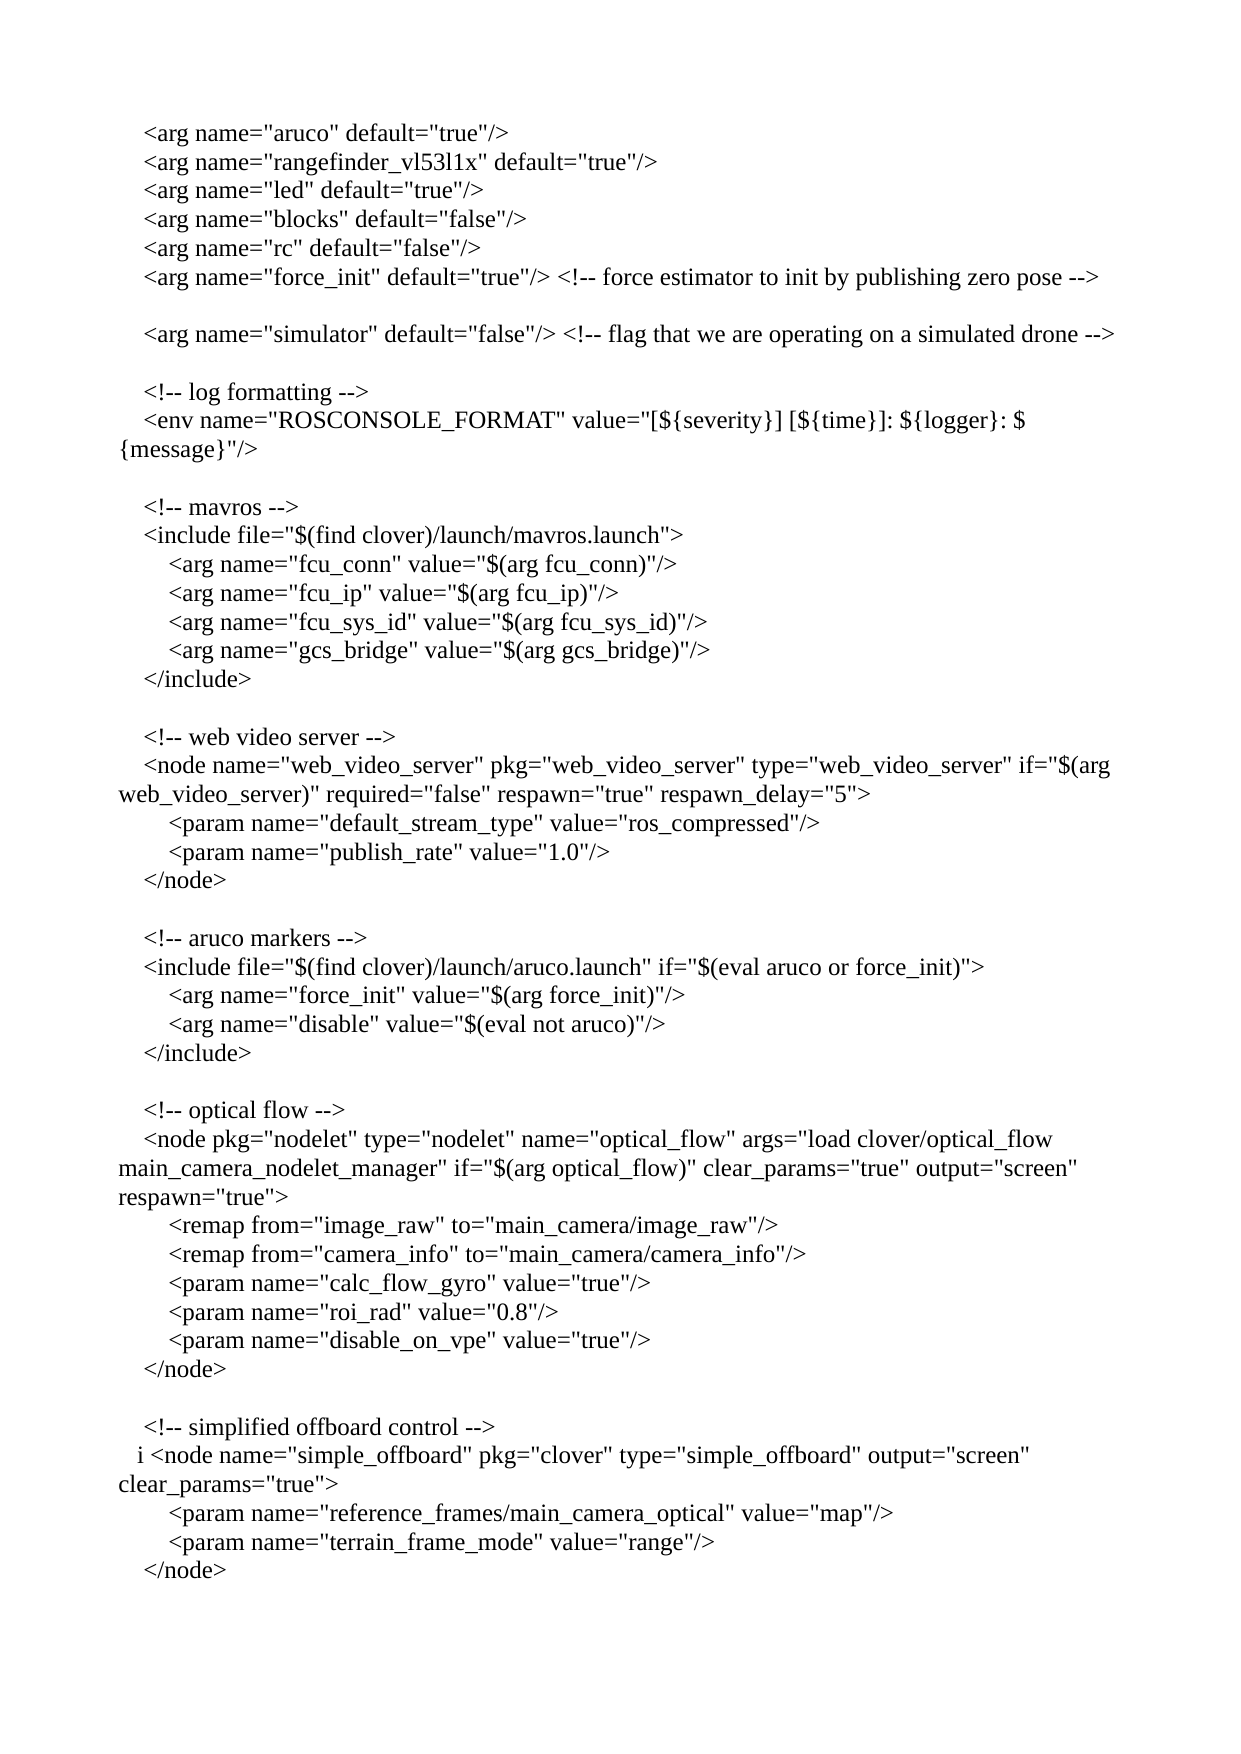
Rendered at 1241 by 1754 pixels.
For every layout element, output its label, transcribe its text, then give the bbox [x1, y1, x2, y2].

text <!-- log formatting --> [118, 377, 1122, 406]
text <param name="disable_on_vpe" value="true"/> [118, 1326, 1122, 1354]
text <arg name="rc" default="false"/> [118, 233, 1122, 262]
text <arg name="disable" value="$(eval not aruco)"/> [118, 1009, 1122, 1038]
text i <node name="simple_offboard" pkg="clover" type="simple_offboard" output="screen" clear_params="true"> [118, 1441, 1122, 1498]
text <arg name="blocks" default="false"/> [118, 204, 1122, 233]
text <arg name="simulator" default="false"/> <!-- flag that we are operating on a simulated drone --> [118, 319, 1122, 348]
text <param name="terrain_frame_mode" value="range"/> [118, 1527, 1122, 1556]
text <env name="ROSCONSOLE_FORMAT" value="[${severity}] [${time}]: ${logger}: ${message}"/> [118, 406, 1122, 463]
text <arg name="aruco" default="true"/> [118, 118, 1122, 147]
text <arg name="fcu_conn" value="$(arg fcu_conn)"/> [118, 549, 1122, 578]
text </node> [118, 1556, 1122, 1584]
text <include file="$(find clover)/launch/aruco.launch" if="$(eval aruco or force_init)"> [118, 952, 1122, 981]
text <arg name="rangefinder_vl53l1x" default="true"/> [118, 147, 1122, 176]
text <!-- web video server --> [118, 722, 1122, 751]
text <param name="reference_frames/main_camera_optical" value="map"/> [118, 1498, 1122, 1527]
text <!-- mavros --> [118, 492, 1122, 521]
text <arg name="fcu_sys_id" value="$(arg fcu_sys_id)"/> [118, 607, 1122, 636]
text <arg name="force_init" value="$(arg force_init)"/> [118, 981, 1122, 1009]
text </include> [118, 1038, 1122, 1067]
text <arg name="led" default="true"/> [118, 176, 1122, 204]
text <remap from="camera_info" to="main_camera/camera_info"/> [118, 1239, 1122, 1268]
text <include file="$(find clover)/launch/mavros.launch"> [118, 521, 1122, 549]
text <!-- simplified offboard control --> [118, 1412, 1122, 1441]
text <node name="web_video_server" pkg="web_video_server" type="web_video_server" if="$(arg web_video_server)" required="false" respawn="true" respawn_delay="5"> [118, 751, 1122, 808]
text </node> [118, 866, 1122, 894]
text <!-- optical flow --> [118, 1096, 1122, 1124]
text <param name="calc_flow_gyro" value="true"/> [118, 1268, 1122, 1297]
text <param name="default_stream_type" value="ros_compressed"/> [118, 808, 1122, 837]
text <param name="publish_rate" value="1.0"/> [118, 837, 1122, 866]
text <remap from="image_raw" to="main_camera/image_raw"/> [118, 1211, 1122, 1239]
text </include> [118, 664, 1122, 693]
text <arg name="force_init" default="true"/> <!-- force estimator to init by publishing zero pose --> [118, 262, 1122, 291]
text <!-- aruco markers --> [118, 923, 1122, 952]
text </node> [118, 1354, 1122, 1383]
text <node pkg="nodelet" type="nodelet" name="optical_flow" args="load clover/optical_flow main_camera_nodelet_manager" if="$(arg optical_flow)" clear_params="true" output="screen" respawn="true"> [118, 1124, 1122, 1211]
text <arg name="fcu_ip" value="$(arg fcu_ip)"/> [118, 578, 1122, 607]
text <param name="roi_rad" value="0.8"/> [118, 1297, 1122, 1326]
text <arg name="gcs_bridge" value="$(arg gcs_bridge)"/> [118, 636, 1122, 664]
